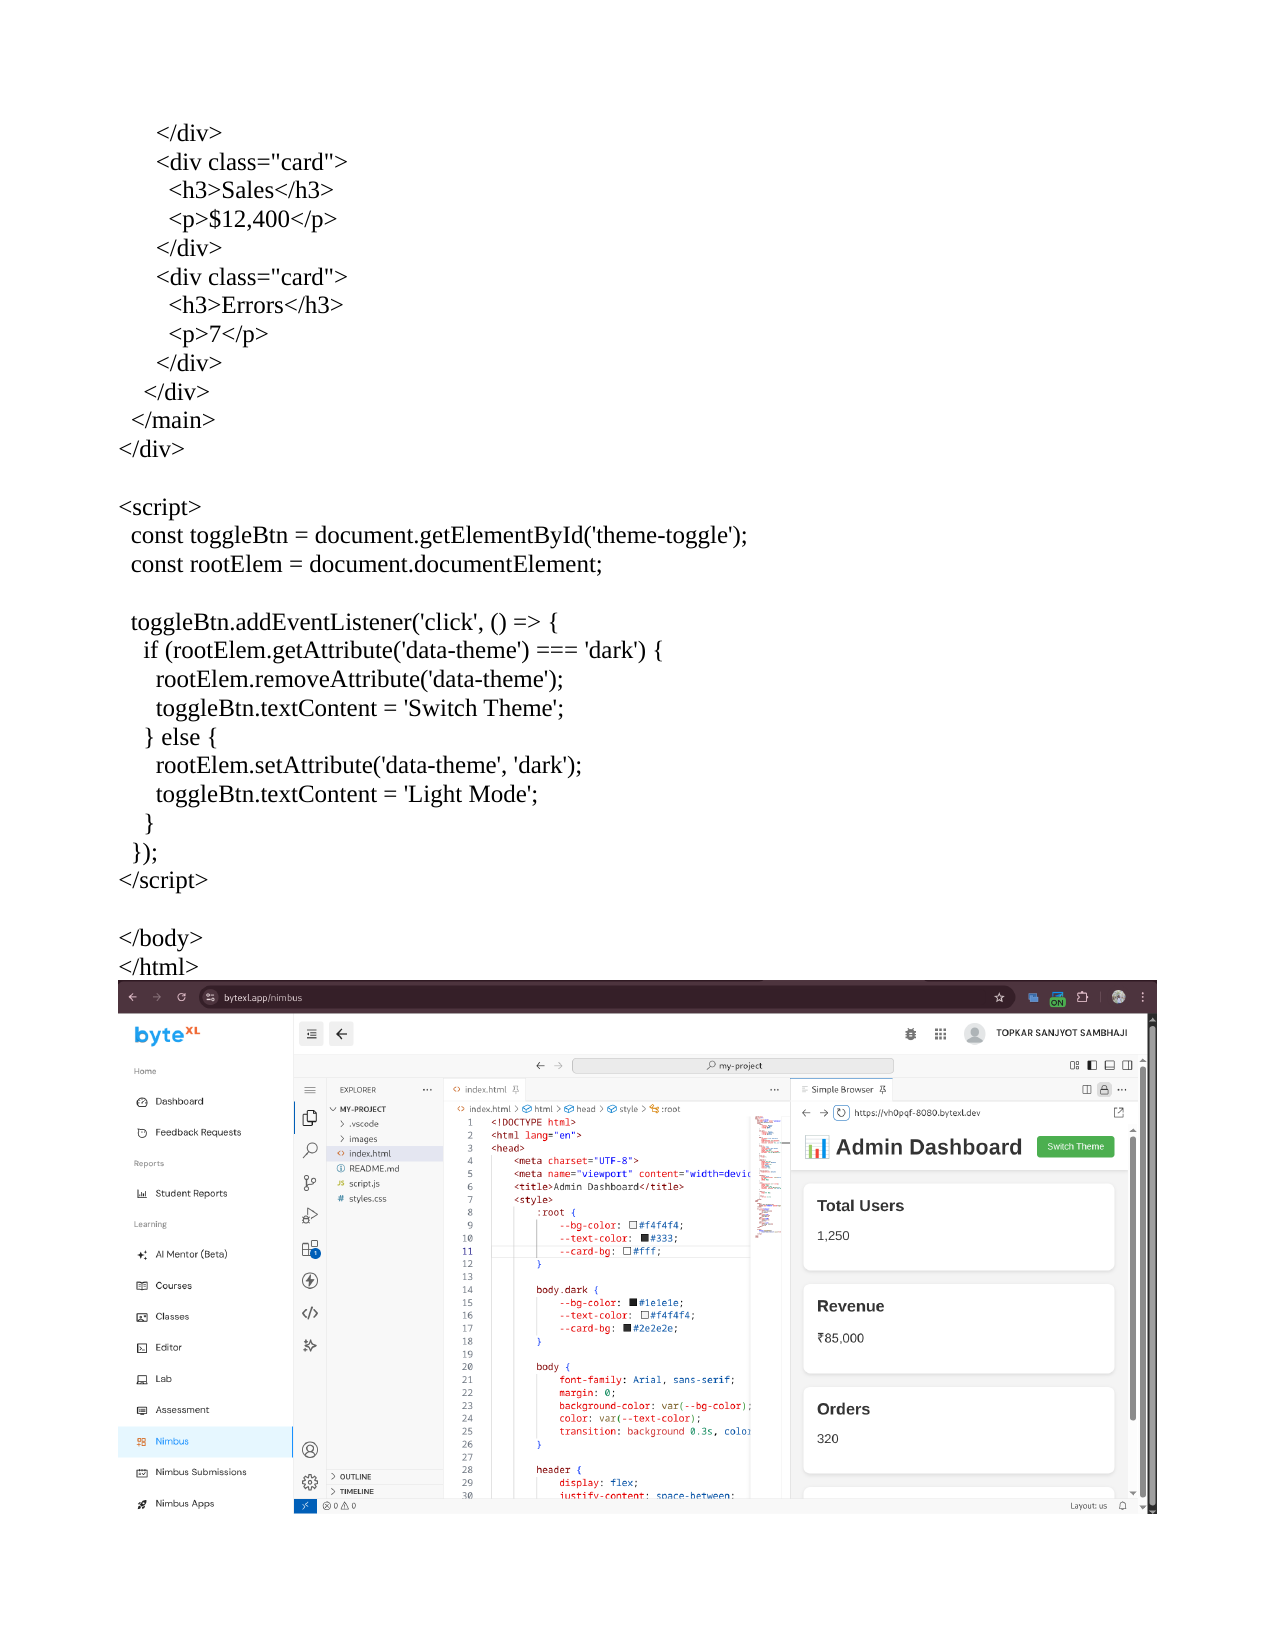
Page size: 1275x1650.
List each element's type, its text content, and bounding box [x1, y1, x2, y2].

text }); [118, 837, 1157, 866]
text <h3>Sales</h3> [118, 176, 1157, 204]
text <script> [118, 492, 1157, 521]
text </script> [118, 866, 1157, 894]
picture [118, 980, 1157, 1514]
text rootElem.removeAttribute('data-theme'); [118, 664, 1157, 693]
text <p>$12,400</p> [118, 204, 1157, 233]
text } [118, 808, 1157, 837]
text } else { [118, 722, 1157, 751]
text <h3>Errors</h3> [118, 291, 1157, 319]
text </div> [118, 233, 1157, 262]
text </div> [118, 348, 1157, 377]
text </main> [118, 406, 1157, 434]
text </div> [118, 377, 1157, 406]
text </body> [118, 923, 1157, 952]
text <div class="card"> [118, 262, 1157, 291]
text </html> [118, 952, 1157, 980]
text <div class="card"> [118, 147, 1157, 176]
text const toggleBtn = document.getElementById('theme-toggle'); [118, 521, 1157, 549]
text </div> [118, 118, 1157, 147]
text rootElem.setAttribute('data-theme', 'dark'); [118, 751, 1157, 779]
text const rootElem = document.documentElement; [118, 549, 1157, 578]
text if (rootElem.getAttribute('data-theme') === 'dark') { [118, 636, 1157, 664]
text toggleBtn.textContent = 'Light Mode'; [118, 779, 1157, 808]
text toggleBtn.addEventListener('click', () => { [118, 607, 1157, 636]
text toggleBtn.textContent = 'Switch Theme'; [118, 693, 1157, 722]
text </div> [118, 434, 1157, 463]
text <p>7</p> [118, 319, 1157, 348]
